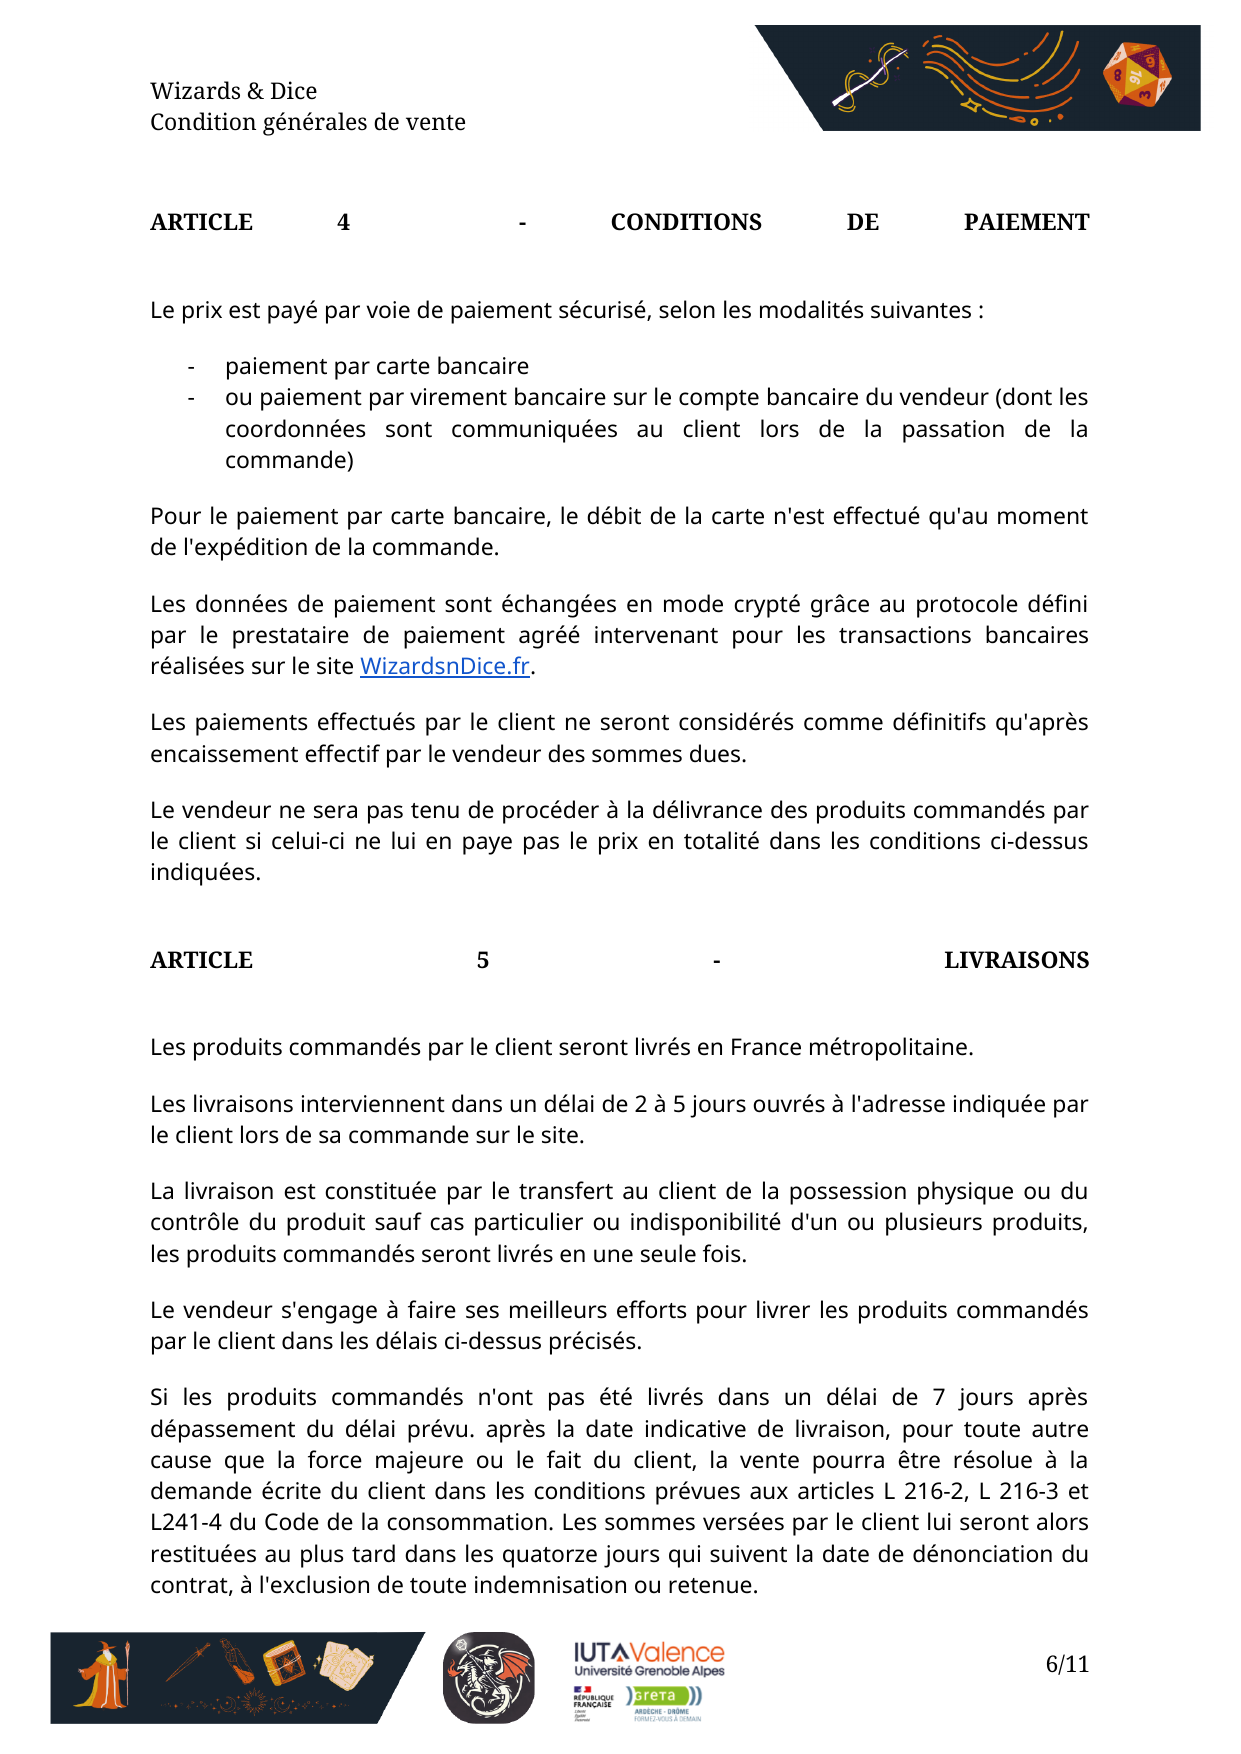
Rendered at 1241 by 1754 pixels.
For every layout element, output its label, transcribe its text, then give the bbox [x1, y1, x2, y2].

picture [748, 25, 1214, 132]
text Les données de paiement sont échangées en mode crypté grâce au protocole défini par le prestataire de paiement agréé intervenant pour les transactions bancaires réalisées sur le site WizardsnDice.fr. [150, 587, 1090, 681]
text Le vendeur s'engage à faire ses meilleurs efforts pour livrer les produits commandés par le client dans les délais ci-dessus précisés. [150, 1294, 1090, 1356]
text ARTICLE 5 - LIVRAISONS [150, 944, 1090, 1006]
text Pour le paiement par carte bancaire, le débit de la carte n'est effectué qu'au moment de l'expédition de la commande. [150, 500, 1090, 562]
text Les livraisons interviennent dans un délai de 2 à 5 jours ouvrés à l'adresse indiquée par le client lors de sa commande sur le site. [150, 1087, 1090, 1150]
text Les produits commandés par le client seront livrés en France métropolitaine. [150, 1031, 1090, 1062]
text Le prix est payé par voie de paiement sécurisé, selon les modalités suivantes : [150, 294, 1090, 325]
text Le vendeur ne sera pas tenu de procéder à la délivrance des produits commandés par le client si celui-ci ne lui en paye pas le prix en totalité dans les conditions ci-dessus indiquées. [150, 794, 1090, 919]
list ou paiement par virement bancaire sur le compte bancaire du vendeur (dont les coordonnées sont communiquées au client lors de la passation de la commande) [187, 381, 1090, 475]
list paiement par carte bancaire [187, 350, 1090, 381]
text ARTICLE 4 - CONDITIONS DE PAIEMENT [150, 206, 1090, 269]
text Les paiements effectués par le client ne seront considérés comme définitifs qu'après encaissement effectif par le vendeur des sommes dues. [150, 706, 1090, 769]
text Si les produits commandés n'ont pas été livrés dans un délai de 7 jours après dépassement du délai prévu. après la date indicative de livraison, pour toute autre cause que la force majeure ou le fait du client, la vente pourra être résolue à la demande écrite du client dans les conditions prévues aux articles L 216-2, L 216-3 et L241-4 du Code de la consommation. Les sommes versées par le client lui seront alors restituées au plus tard dans les quatorze jours qui suivent la date de dénonciation du contrat, à l'exclusion de toute indemnisation ou retenue. [150, 1381, 1090, 1600]
text La livraison est constituée par le transfert au client de la possession physique ou du contrôle du produit sauf cas particulier ou indisponibilité d'un ou plusieurs produits, les produits commandés seront livrés en une seule fois. [150, 1175, 1090, 1269]
picture [42, 1628, 749, 1733]
